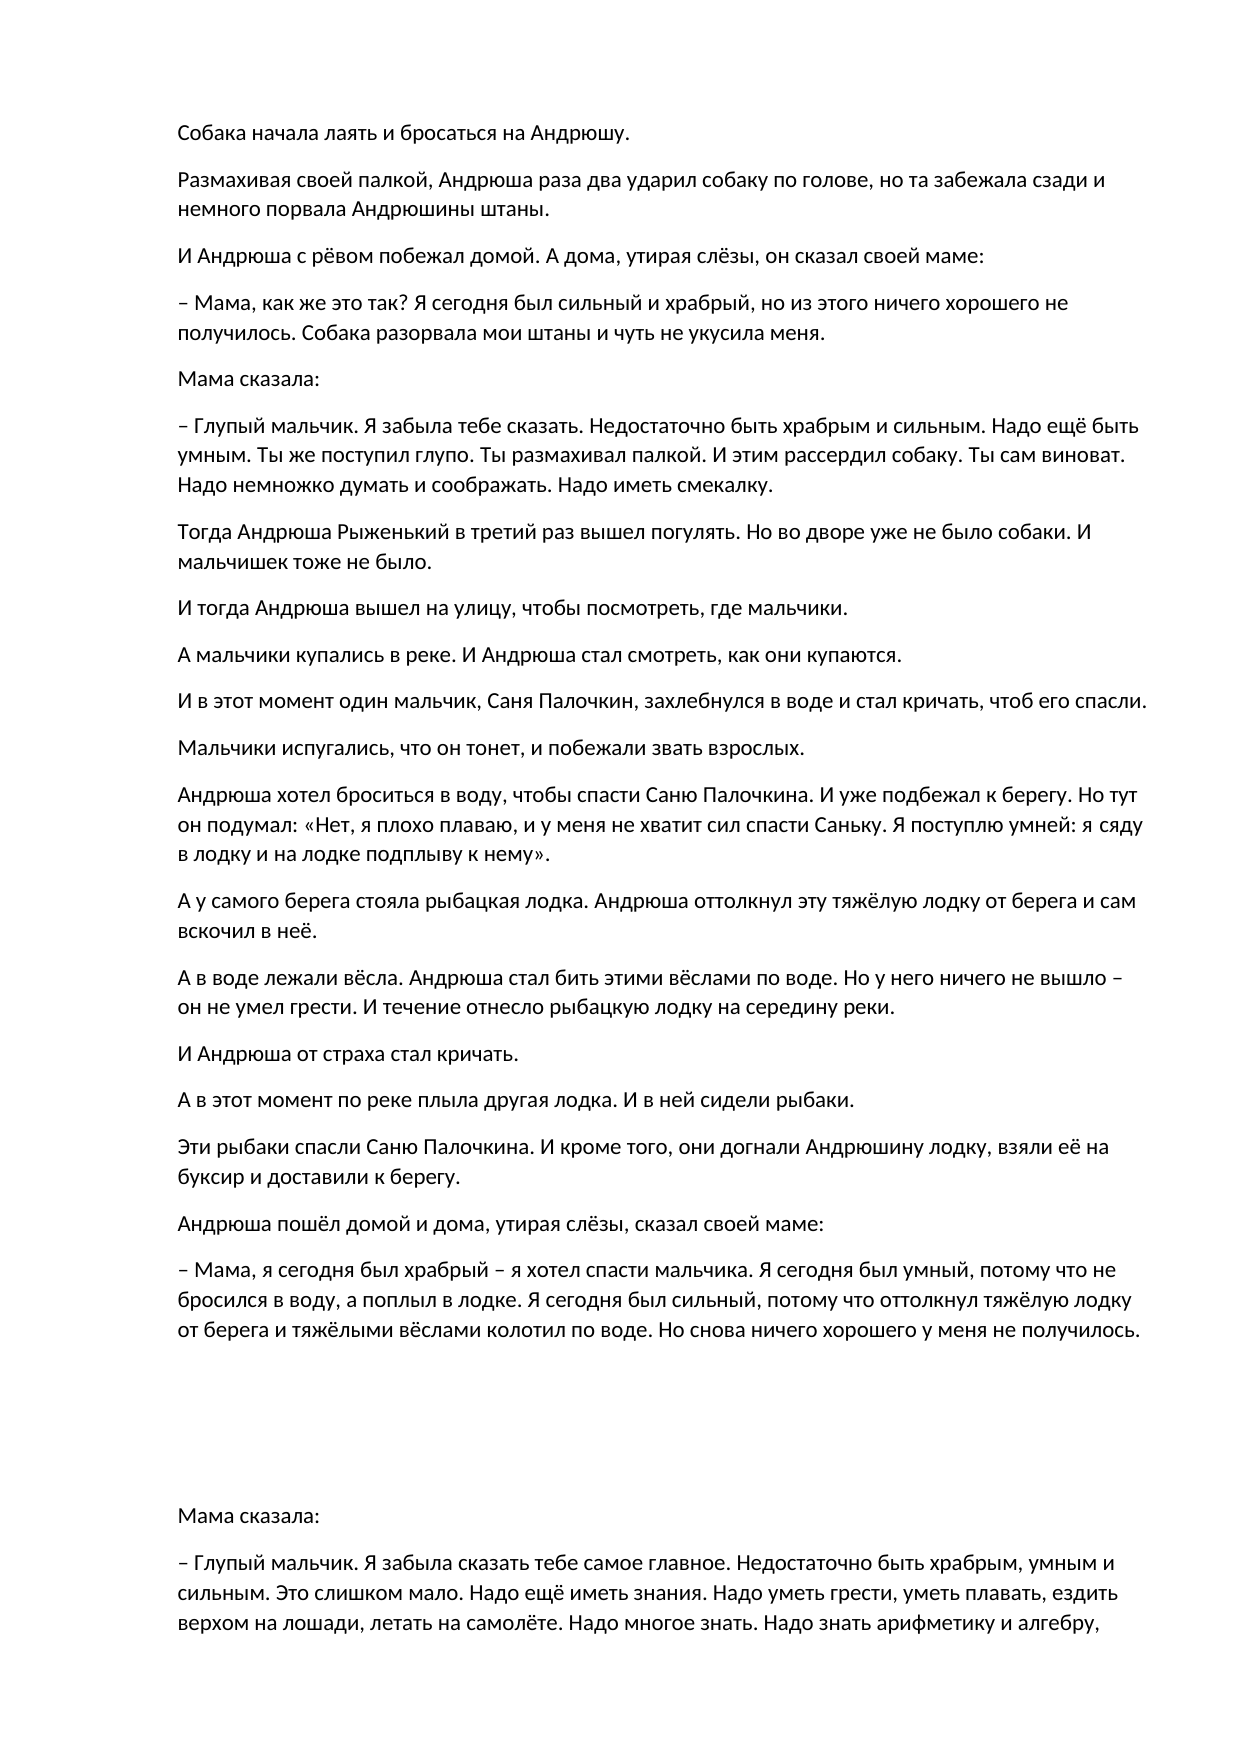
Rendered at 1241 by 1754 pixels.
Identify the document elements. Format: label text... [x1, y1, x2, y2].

text Мама сказала: [177, 1501, 1152, 1529]
text А в этот момент по реке плыла другая лодка. И в ней сидели рыбаки. [177, 1086, 1152, 1114]
text Андрюша хотел броситься в воду, чтобы спасти Саню Палочкина. И уже подбежал к берегу. Но тут он подумал: «Нет, я плохо плаваю, и у меня не хватит сил спасти Саньку. Я поступлю умней: я сяду в лодку и на лодке подплыву к нему». [177, 780, 1152, 868]
text Эти рыбаки спасли Саню Палочкина. И кроме того, они догнали Андрюшину лодку, взяли её на буксир и доставили к берегу. [177, 1132, 1152, 1190]
text Андрюша пошёл домой и дома, утирая слёзы, сказал своей маме: [177, 1209, 1152, 1237]
text И Андрюша с рёвом побежал домой. А дома, утирая слёзы, он сказал своей маме: [177, 241, 1152, 269]
text – Глупый мальчик. Я забыла сказать тебе самое главное. Недостаточно быть храбрым, умным и сильным. Это слишком мало. Надо ещё иметь знания. Надо уметь грести, уметь плавать, ездить верхом на лошади, летать на самолёте. Надо многое знать. Надо знать арифметику и алгебру, [177, 1548, 1152, 1636]
text И тогда Андрюша вышел на улицу, чтобы посмотреть, где мальчики. [177, 593, 1152, 622]
text А мальчики купались в реке. И Андрюша стал смотреть, как они купаются. [177, 640, 1152, 668]
text – Мама, как же это так? Я сегодня был сильный и храбрый, но из этого ничего хорошего не получилось. Собака разорвала мои штаны и чуть не укусила меня. [177, 288, 1152, 346]
text А в воде лежали вёсла. Андрюша стал бить этими вёслами по воде. Но у него ничего не вышло – он не умел грести. И течение отнесло рыбацкую лодку на середину реки. [177, 963, 1152, 1021]
text – Глупый мальчик. Я забыла тебе сказать. Недостаточно быть храбрым и сильным. Надо ещё быть умным. Ты же поступил глупо. Ты размахивал палкой. И этим рассердил собаку. Ты сам виноват. Надо немножко думать и соображать. Надо иметь смекалку. [177, 411, 1152, 498]
text Тогда Андрюша Рыженький в третий раз вышел погулять. Но во дворе уже не было собаки. И мальчишек тоже не было. [177, 517, 1152, 575]
text И Андрюша от страха стал кричать. [177, 1039, 1152, 1067]
text Собака начала лаять и бросаться на Андрюшу. [177, 118, 1152, 146]
text Размахивая своей палкой, Андрюша раза два ударил собаку по голове, но та забежала сзади и немного порвала Андрюшины штаны. [177, 165, 1152, 223]
text Мама сказала: [177, 364, 1152, 392]
text Мальчики испугались, что он тонет, и побежали звать взрослых. [177, 733, 1152, 761]
text – Мама, я сегодня был храбрый – я хотел спасти мальчика. Я сегодня был умный, потому что не бросился в воду, а поплыл в лодке. Я сегодня был сильный, потому что оттолкнул тяжёлую лодку от берега и тяжёлыми вёслами колотил по воде. Но снова ничего хорошего у меня не получилось. [177, 1255, 1152, 1343]
text И в этот момент один мальчик, Саня Палочкин, захлебнулся в воде и стал кричать, чтоб его спасли. [177, 687, 1152, 715]
text А у самого берега стояла рыбацкая лодка. Андрюша оттолкнул эту тяжёлую лодку от берега и сам вскочил в неё. [177, 886, 1152, 944]
